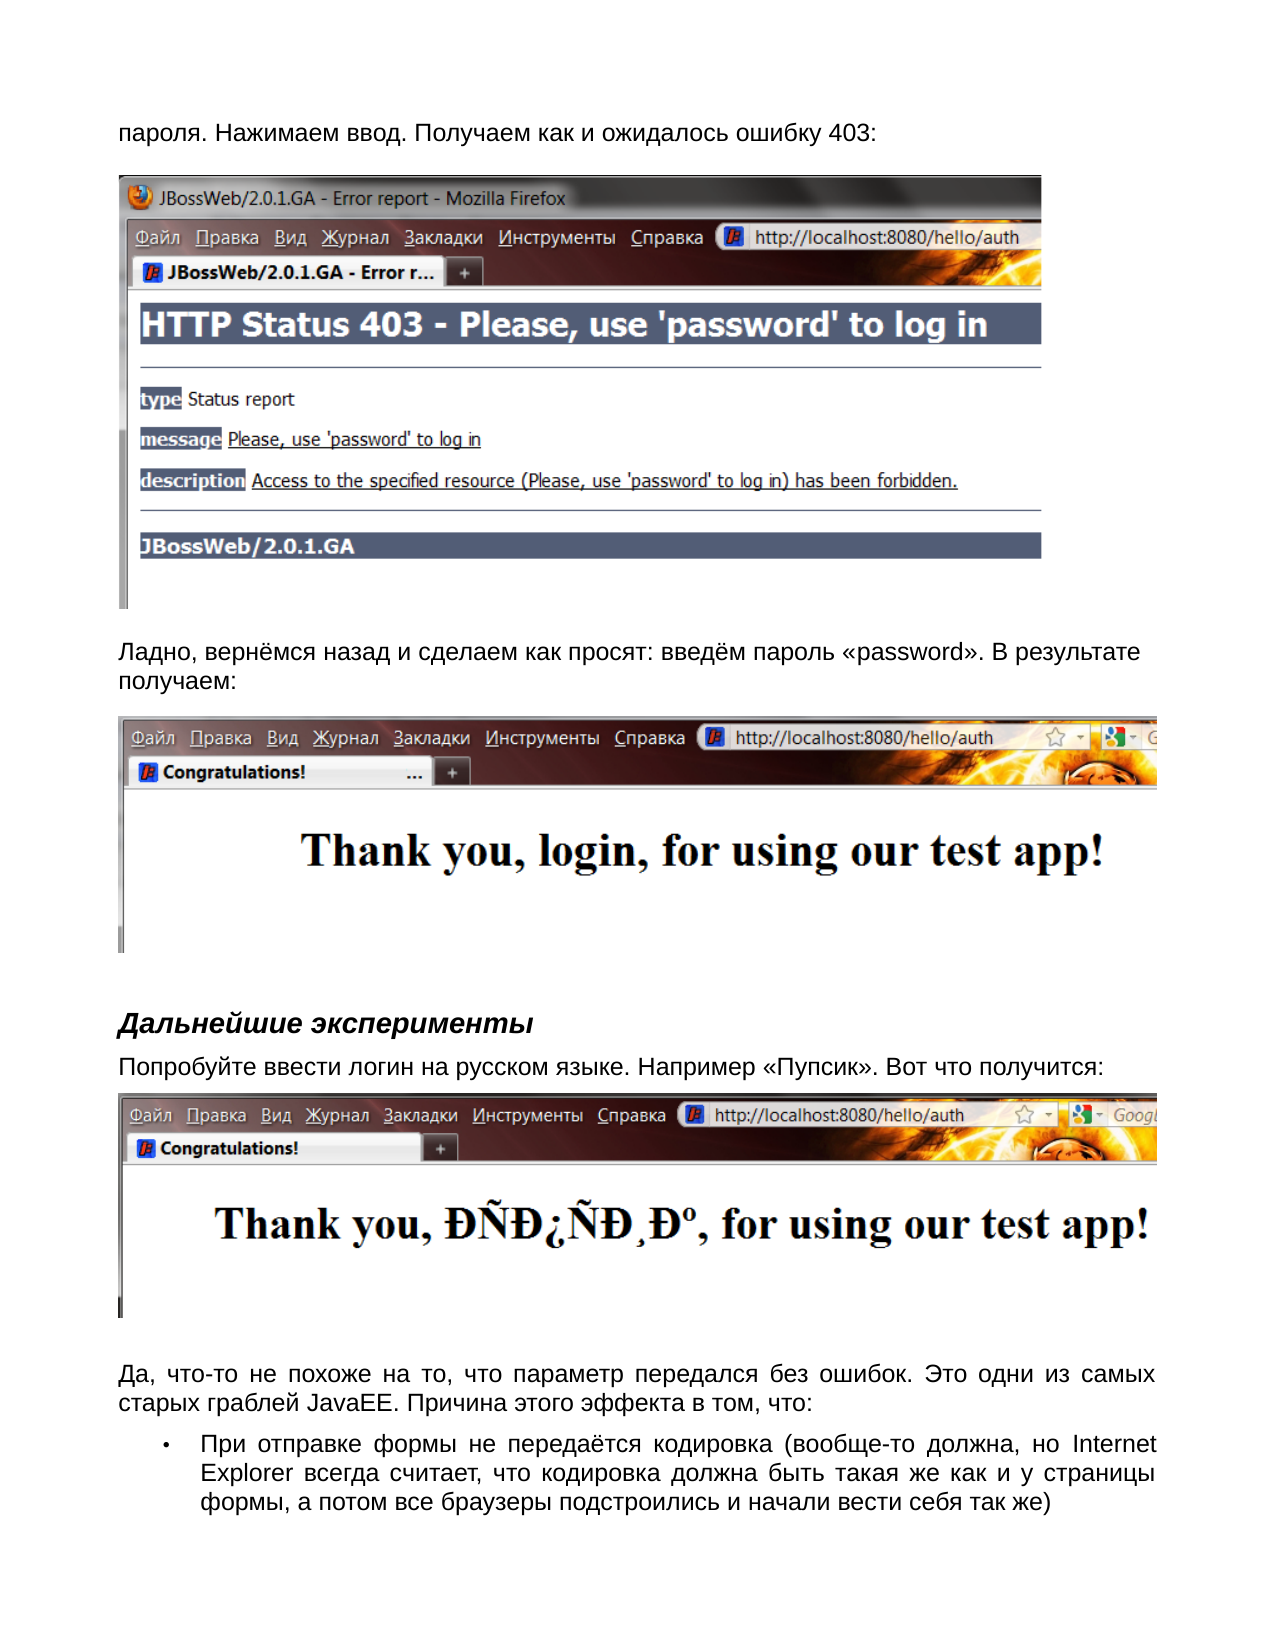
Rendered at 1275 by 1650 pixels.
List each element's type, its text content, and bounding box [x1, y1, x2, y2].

text Ладно, вернёмся назад и сделаем как просят: введём пароль «password». В результате получаем: [118, 637, 1157, 694]
picture [118, 716, 1157, 953]
picture [118, 175, 1042, 609]
picture [118, 1093, 1157, 1318]
text Попробуйте ввести логин на русском языке. Например «Пупсик». Вот что получится: [118, 1052, 1157, 1081]
text Да, что-то не похоже на то, что параметр передался без ошибок. Это одни из самых старых граблей JavaEE. Причина этого эффекта в том, что: [118, 1359, 1157, 1417]
list При отправке формы не передаётся кодировка (вообще-то должна, но Internet Explorer всегда считает, что кодировка должна быть такая же как и у страницы формы, а потом все браузеры подстроились и начали вести себя так же) [163, 1429, 1157, 1515]
text пароля. Нажимаем ввод. Получаем как и ожидалось ошибку 403: [118, 118, 1157, 147]
subtitle Дальнейшие эксперименты [118, 1006, 1157, 1040]
